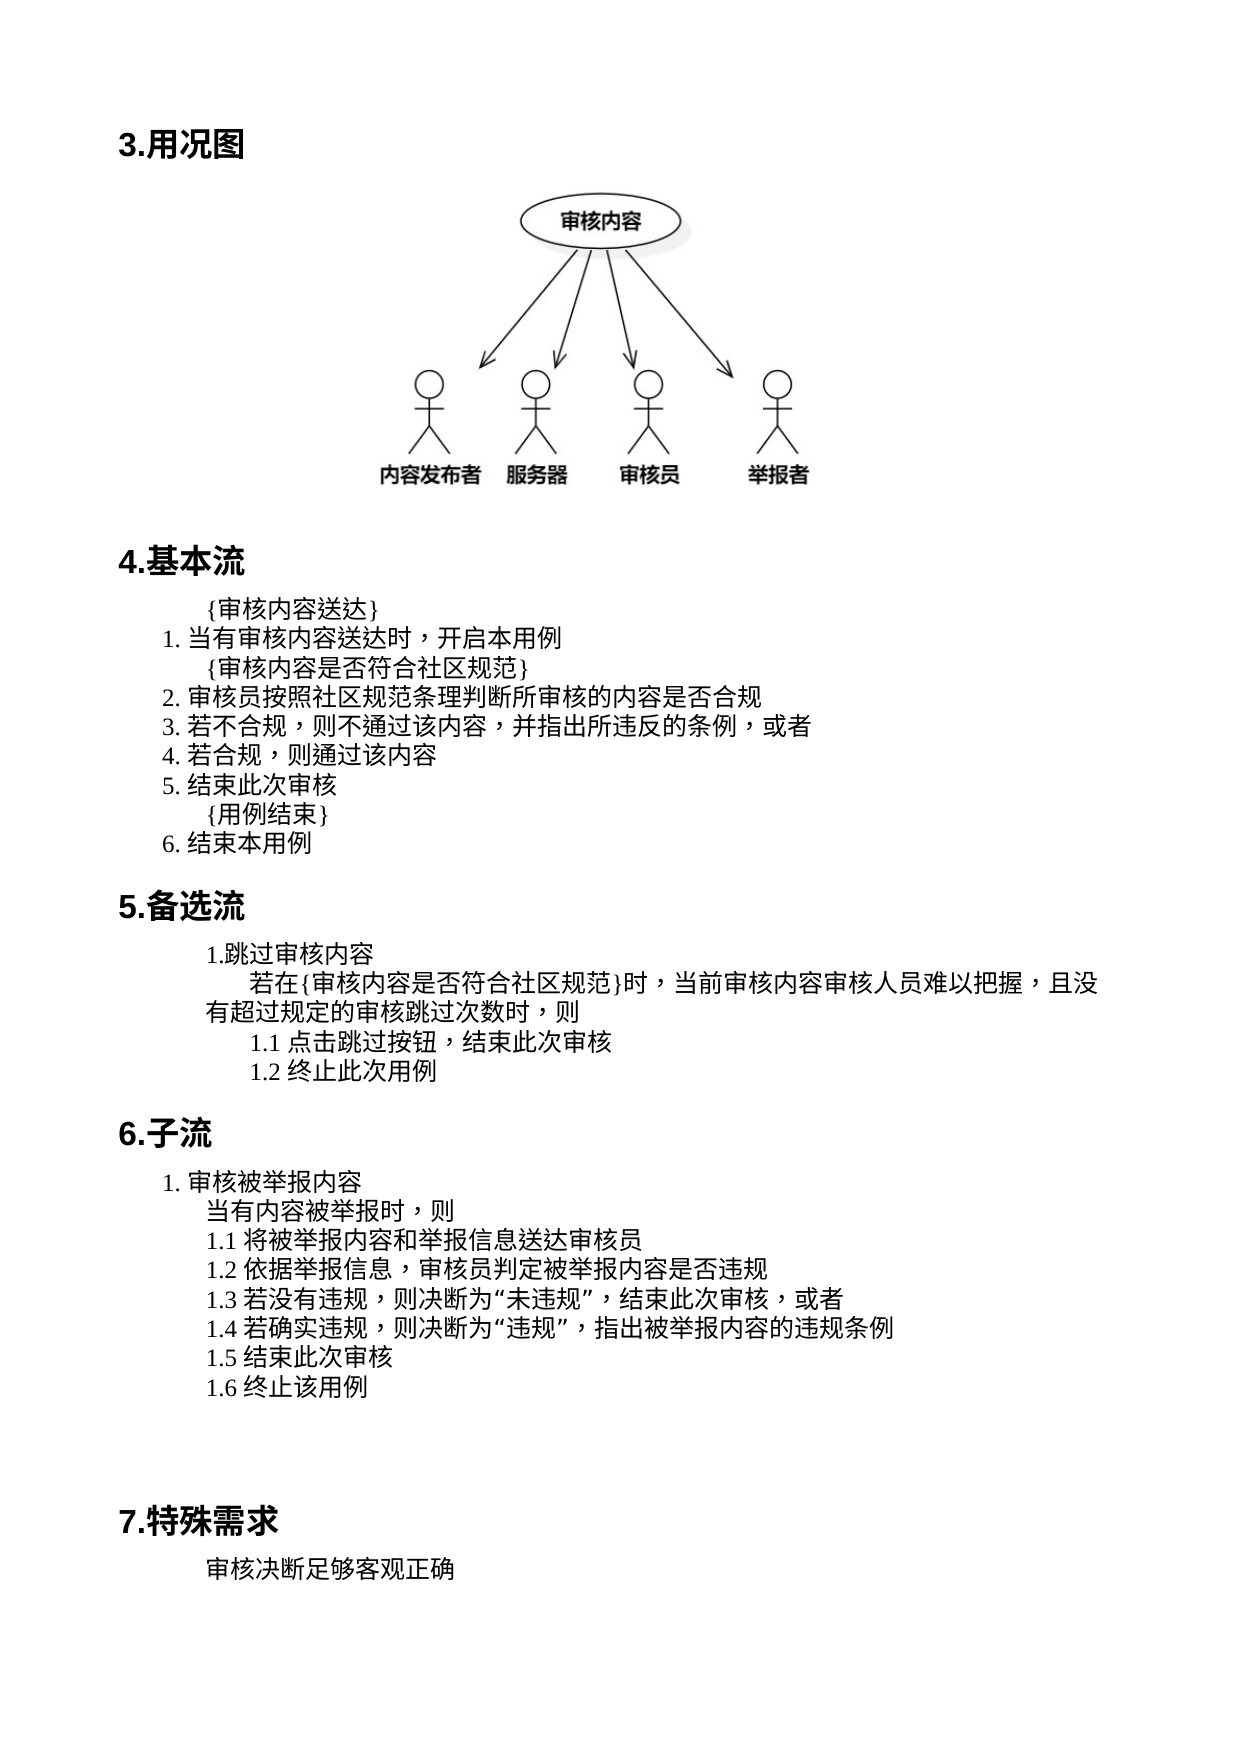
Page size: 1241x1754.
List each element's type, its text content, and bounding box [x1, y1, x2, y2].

text 审核决断足够客观正确 [162, 1555, 1122, 1584]
subtitle 6.子流 [118, 1107, 1122, 1155]
subtitle 7.特殊需求 [118, 1494, 1122, 1543]
list 若没有违规，则决断为“未违规”，结束此次审核，或者 [162, 1285, 1122, 1314]
subtitle 4.基本流 [118, 534, 1122, 583]
picture [355, 178, 885, 557]
list 将被举报内容和举报信息送达审核员 [162, 1226, 1122, 1256]
list 终止该用例 [162, 1373, 1122, 1402]
list 若合规，则通过该内容 [118, 741, 1122, 771]
text 当有内容被举报时，则 [162, 1197, 1122, 1226]
text {审核内容送达} [162, 595, 1122, 624]
list 审核员按照社区规范条理判断所审核的内容是否合规 [118, 683, 1122, 712]
list 若确实违规，则决断为“违规”，指出被举报内容的违规条例 [162, 1314, 1122, 1343]
text 1.跳过审核内容 [162, 940, 1122, 969]
subtitle 3.用况图 [118, 118, 1122, 166]
text {用例结束} [162, 800, 1122, 829]
list 结束此次审核 [118, 771, 1122, 800]
list 依据举报信息，审核员判定被举报内容是否违规 [162, 1256, 1122, 1285]
list 若不合规，则不通过该内容，并指出所违反的条例，或者 [118, 712, 1122, 741]
text 若在{审核内容是否符合社区规范}时，当前审核内容审核人员难以把握，且没有超过规定的审核跳过次数时，则 [206, 969, 1122, 1028]
list 当有审核内容送达时，开启本用例 [118, 624, 1122, 654]
list 结束此次审核 [162, 1343, 1122, 1373]
text {审核内容是否符合社区规范} [162, 654, 1122, 683]
list 点击跳过按钮，结束此次审核 [206, 1028, 1122, 1057]
list 结束本用例 [118, 829, 1122, 858]
list 审核被举报内容 [118, 1168, 1122, 1197]
list 终止此次用例 [206, 1057, 1122, 1086]
subtitle 5.备选流 [118, 879, 1122, 928]
